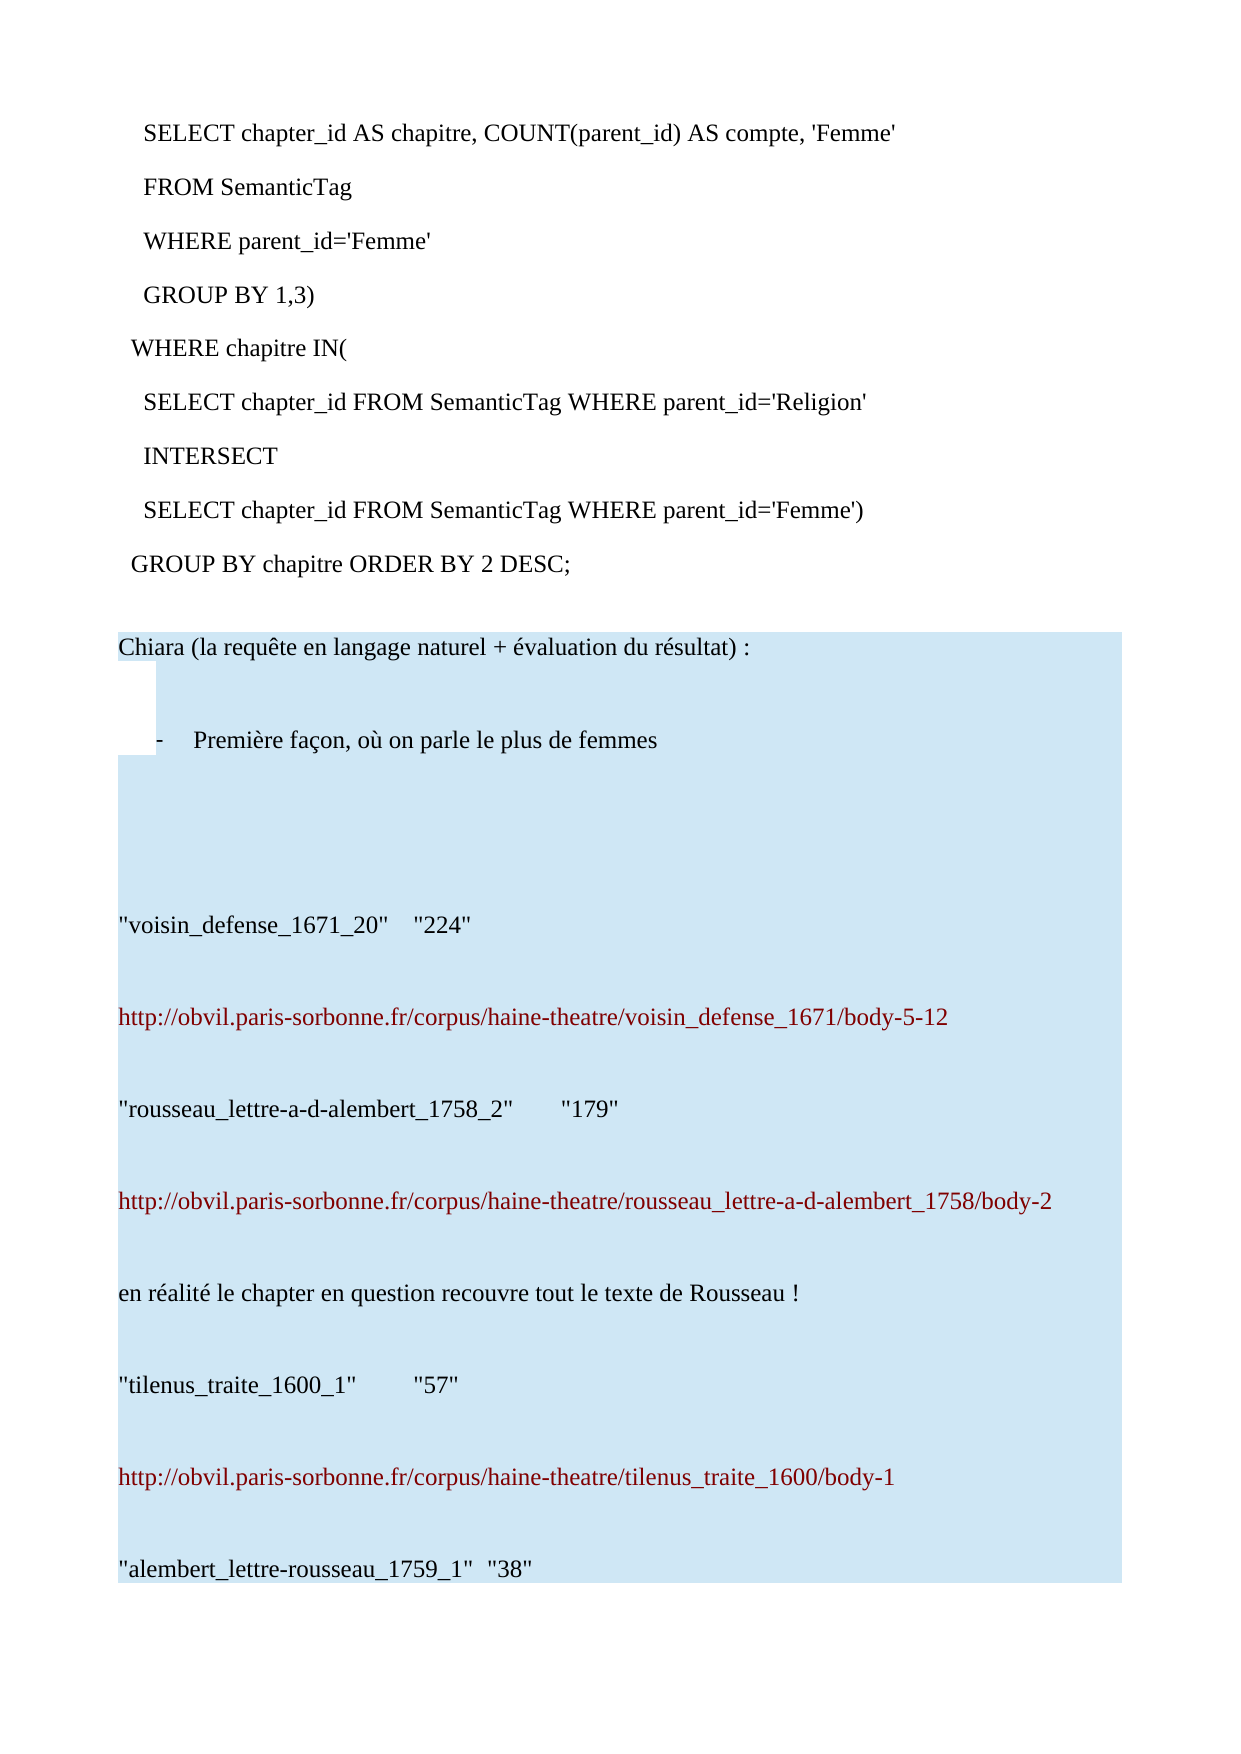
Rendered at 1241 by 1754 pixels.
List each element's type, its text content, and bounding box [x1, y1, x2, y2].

text WHERE parent_id='Religion' group by 1,3 [118, 118, 1122, 147]
text http://obvil.paris-sorbonne.fr/corpus/haine-theatre/voisin_defense_1671/body-5-12 [118, 1110, 1122, 1139]
text UNION [118, 172, 1122, 201]
text "rousseau_lettre-a-d-alembert_1758_2" "179" [118, 1202, 1122, 1231]
text "voisin_defense_1671_20" "224" [118, 1018, 1122, 1047]
text http://obvil.paris-sorbonne.fr/corpus/haine-theatre/rousseau_lettre-a-d-alembert_1758/body-2 [118, 1294, 1122, 1323]
text Chiara (la requête en langage naturel + évaluation du résultat) : [118, 740, 1122, 769]
text FROM SemanticTag [118, 280, 1122, 308]
list Première façon, où on parle le plus de femmes [156, 832, 1122, 862]
text http://obvil.paris-sorbonne.fr/corpus/haine-theatre/tilenus_traite_1600/body-1 [118, 1570, 1122, 1598]
text WHERE parent_id='Femme' [118, 333, 1122, 362]
text SELECT chapter_id FROM SemanticTag WHERE parent_id='Religion' [118, 495, 1122, 524]
text SELECT chapter_id AS chapitre, COUNT(parent_id) AS compte, 'Femme' [118, 226, 1122, 254]
text SELECT chapter_id FROM SemanticTag WHERE parent_id='Femme') [118, 603, 1122, 632]
text INTERSECT [118, 549, 1122, 578]
text "tilenus_traite_1600_1" "57" [118, 1478, 1122, 1507]
text GROUP BY chapitre ORDER BY 2 DESC; [118, 657, 1122, 685]
text en réalité le chapter en question recouvre tout le texte de Rousseau ! [118, 1386, 1122, 1414]
text GROUP BY 1,3) [118, 387, 1122, 416]
text WHERE chapitre IN( [118, 441, 1122, 470]
